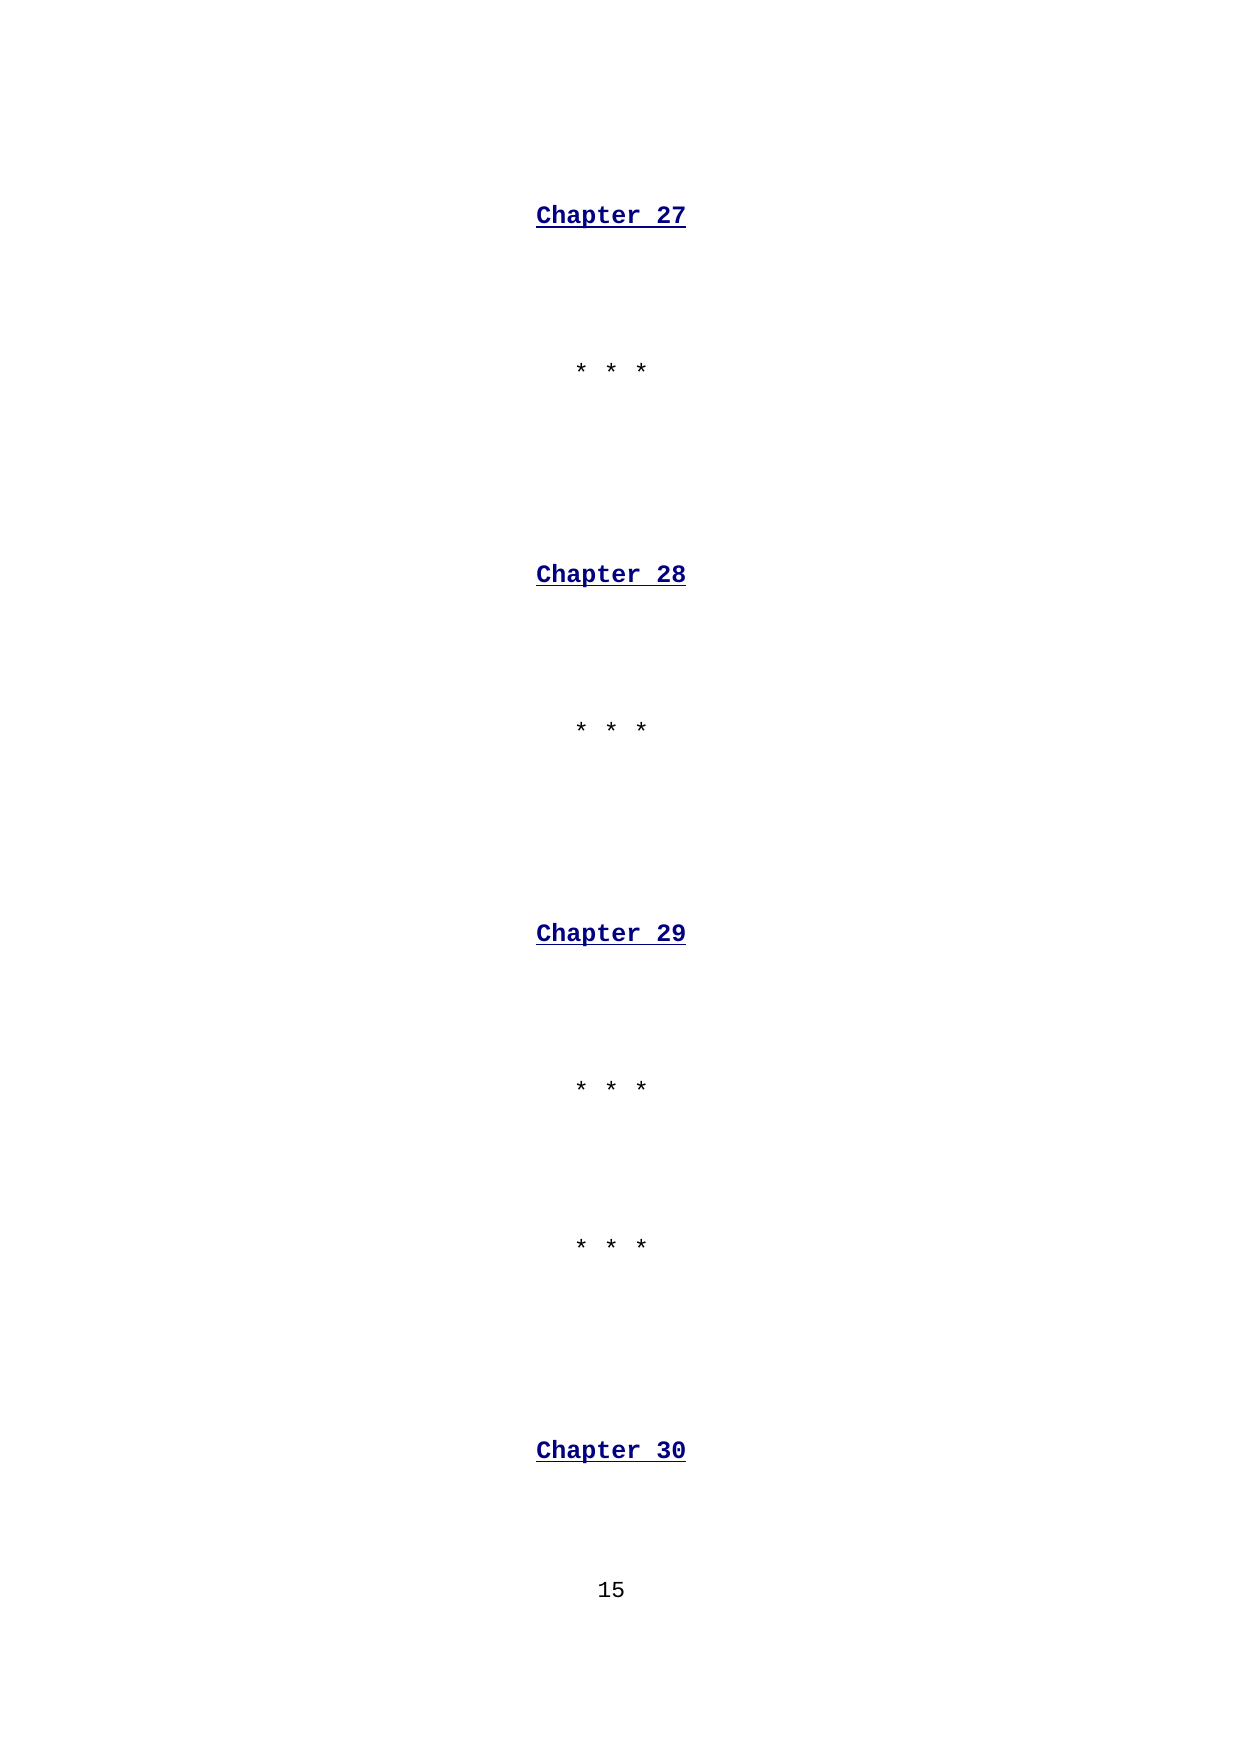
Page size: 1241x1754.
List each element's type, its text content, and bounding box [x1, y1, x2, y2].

subtitle * * * [159, 1223, 1063, 1266]
subtitle * * * [159, 1065, 1063, 1108]
subtitle Chapter 28 [159, 548, 1063, 591]
subtitle Chapter 27 [159, 189, 1063, 232]
subtitle * * * [159, 706, 1063, 749]
subtitle * * * [159, 347, 1063, 390]
subtitle Chapter 29 [159, 907, 1063, 950]
subtitle Chapter 30 [159, 1424, 1063, 1467]
